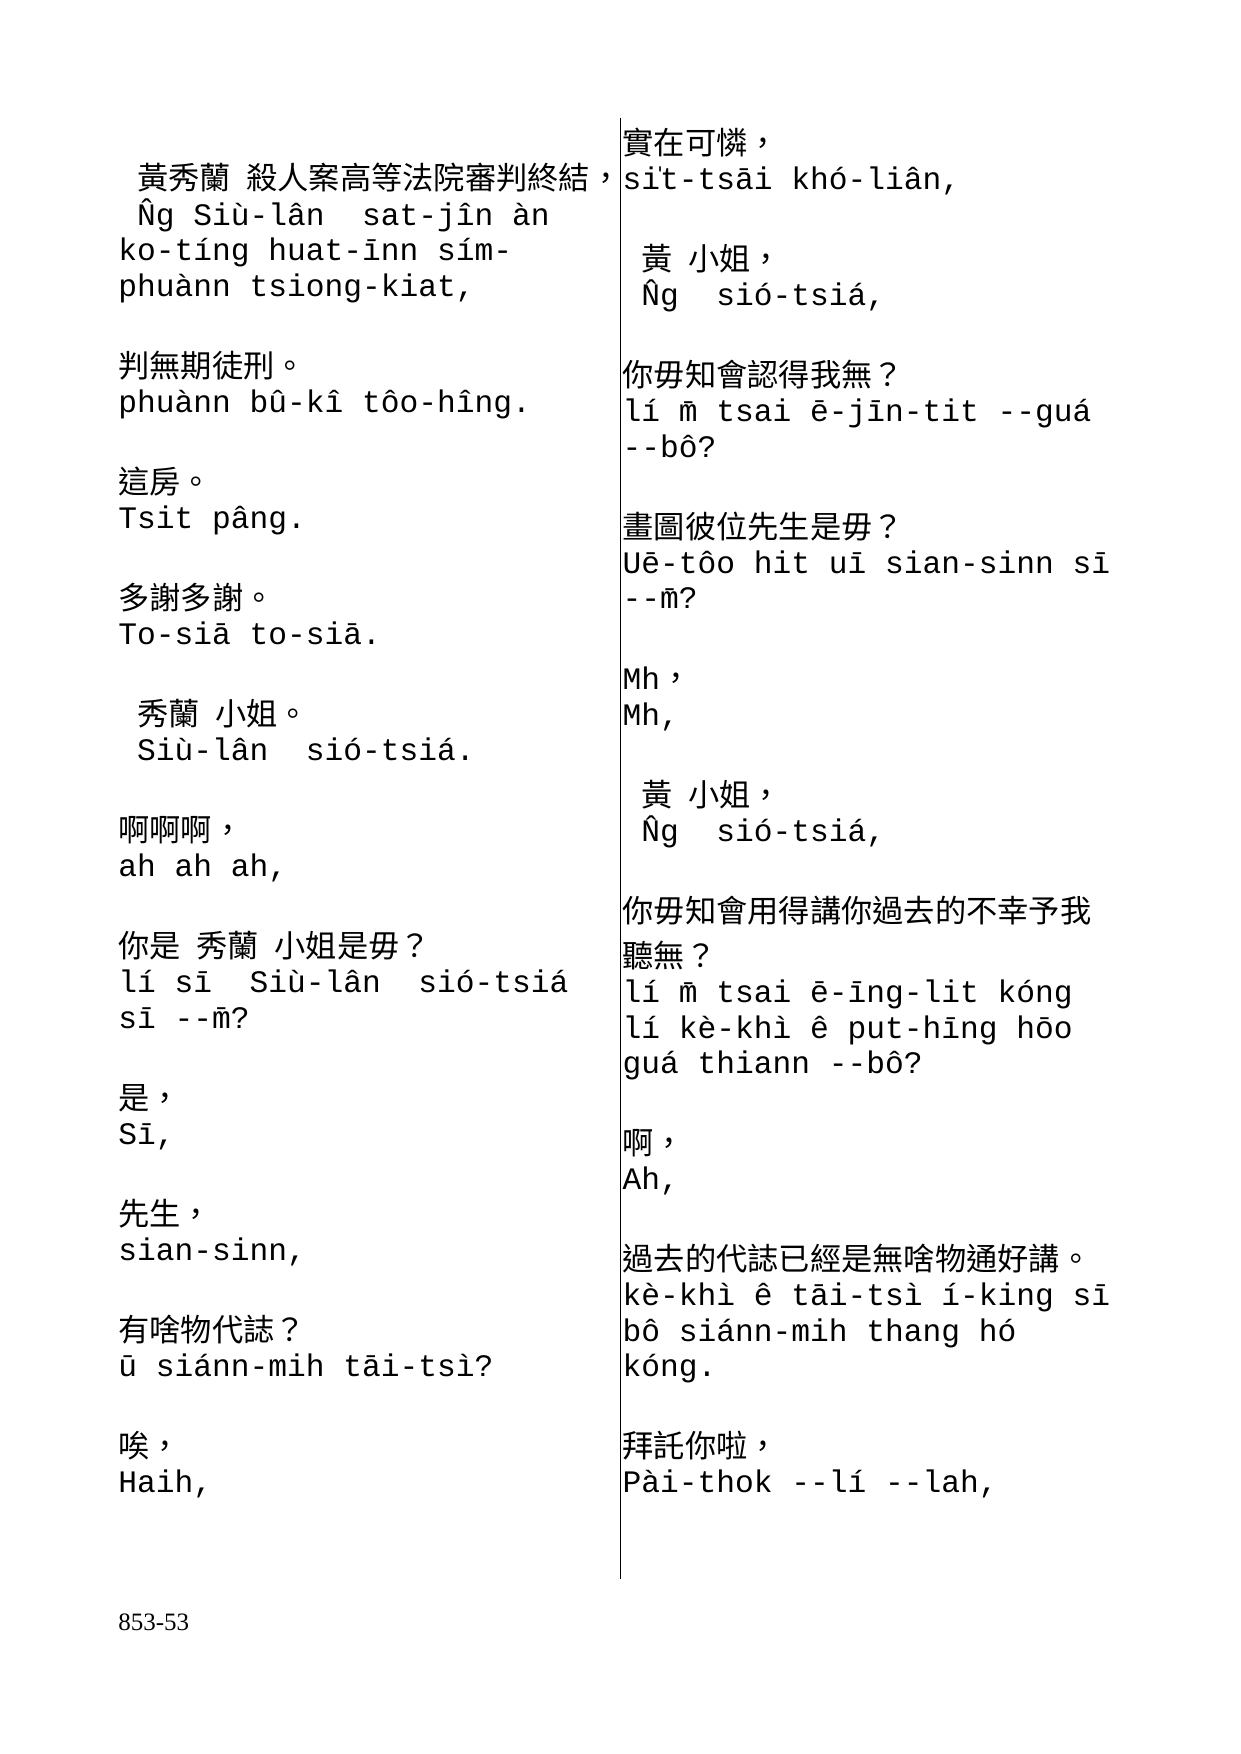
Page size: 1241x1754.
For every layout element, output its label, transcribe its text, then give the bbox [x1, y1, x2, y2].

text 啊啊啊， [118, 805, 618, 851]
text 多謝多謝。 [118, 573, 618, 618]
text Pài-thok --lí --lah, [622, 1467, 1122, 1502]
text 黃 小姐， [622, 234, 1122, 280]
text 你毋知會認得我無？ [622, 351, 1122, 396]
text 過去的代誌已經是無啥物通好講。 [622, 1234, 1122, 1280]
text To-siā to-siā. [118, 618, 618, 653]
text 畫圖彼位先生是毋？ [622, 502, 1122, 547]
text 先生， [118, 1189, 618, 1234]
text Sī, [118, 1118, 618, 1153]
text Mh, [622, 699, 1122, 734]
text lí sī Siù-lân sió-tsiá sī --m̄? [118, 967, 618, 1037]
text Uē-tôo hit uī sian-sinn sī --m̄? [622, 547, 1122, 618]
text lí m̄ tsai ē-jīn-tit --guá --bô? [622, 396, 1122, 467]
text N̂g Siù-lân sat-jîn àn ko-tíng huat-īnn sím-phuànn tsiong-kiat, [118, 199, 618, 305]
text Tsit pâng. [118, 502, 618, 537]
text Mh， [622, 653, 1122, 699]
text ah ah ah, [118, 851, 618, 886]
text si̍t-tsāi khó-liân, [622, 163, 1122, 199]
text Ah, [622, 1164, 1122, 1199]
text 這房。 [118, 457, 618, 502]
text 黃秀蘭 殺人案高等法院審判終結， [118, 153, 618, 199]
text sian-sinn, [118, 1234, 618, 1269]
text lí m̄ tsai ē-īng-lit kóng lí kè-khì ê put-hīng hōo guá thiann --bô? [622, 977, 1122, 1083]
text 你是 秀蘭 小姐是毋？ [118, 921, 618, 967]
text Haih, [118, 1466, 618, 1502]
text 黃 小姐， [622, 770, 1122, 816]
text Siù-lân sió-tsiá. [118, 734, 618, 770]
text 實在可憐， [622, 118, 1122, 163]
text 你毋知會用得講你過去的不幸予我聽無？ [622, 886, 1122, 977]
text ū siánn-mih tāi-tsì? [118, 1350, 618, 1386]
text 是， [118, 1073, 618, 1118]
text 秀蘭 小姐。 [118, 689, 618, 734]
text phuànn bû-kî tôo-hîng. [118, 386, 618, 421]
text 有啥物代誌？ [118, 1305, 618, 1350]
text 啊， [622, 1118, 1122, 1164]
text N̂g sió-tsiá, [622, 816, 1122, 851]
text 唉， [118, 1421, 618, 1466]
text kè-khì ê tāi-tsì í-king sī bô siánn-mih thang hó kóng. [622, 1280, 1122, 1386]
text N̂g sió-tsiá, [622, 280, 1122, 315]
text 判無期徒刑。 [118, 341, 618, 386]
text 拜託你啦， [622, 1421, 1122, 1467]
